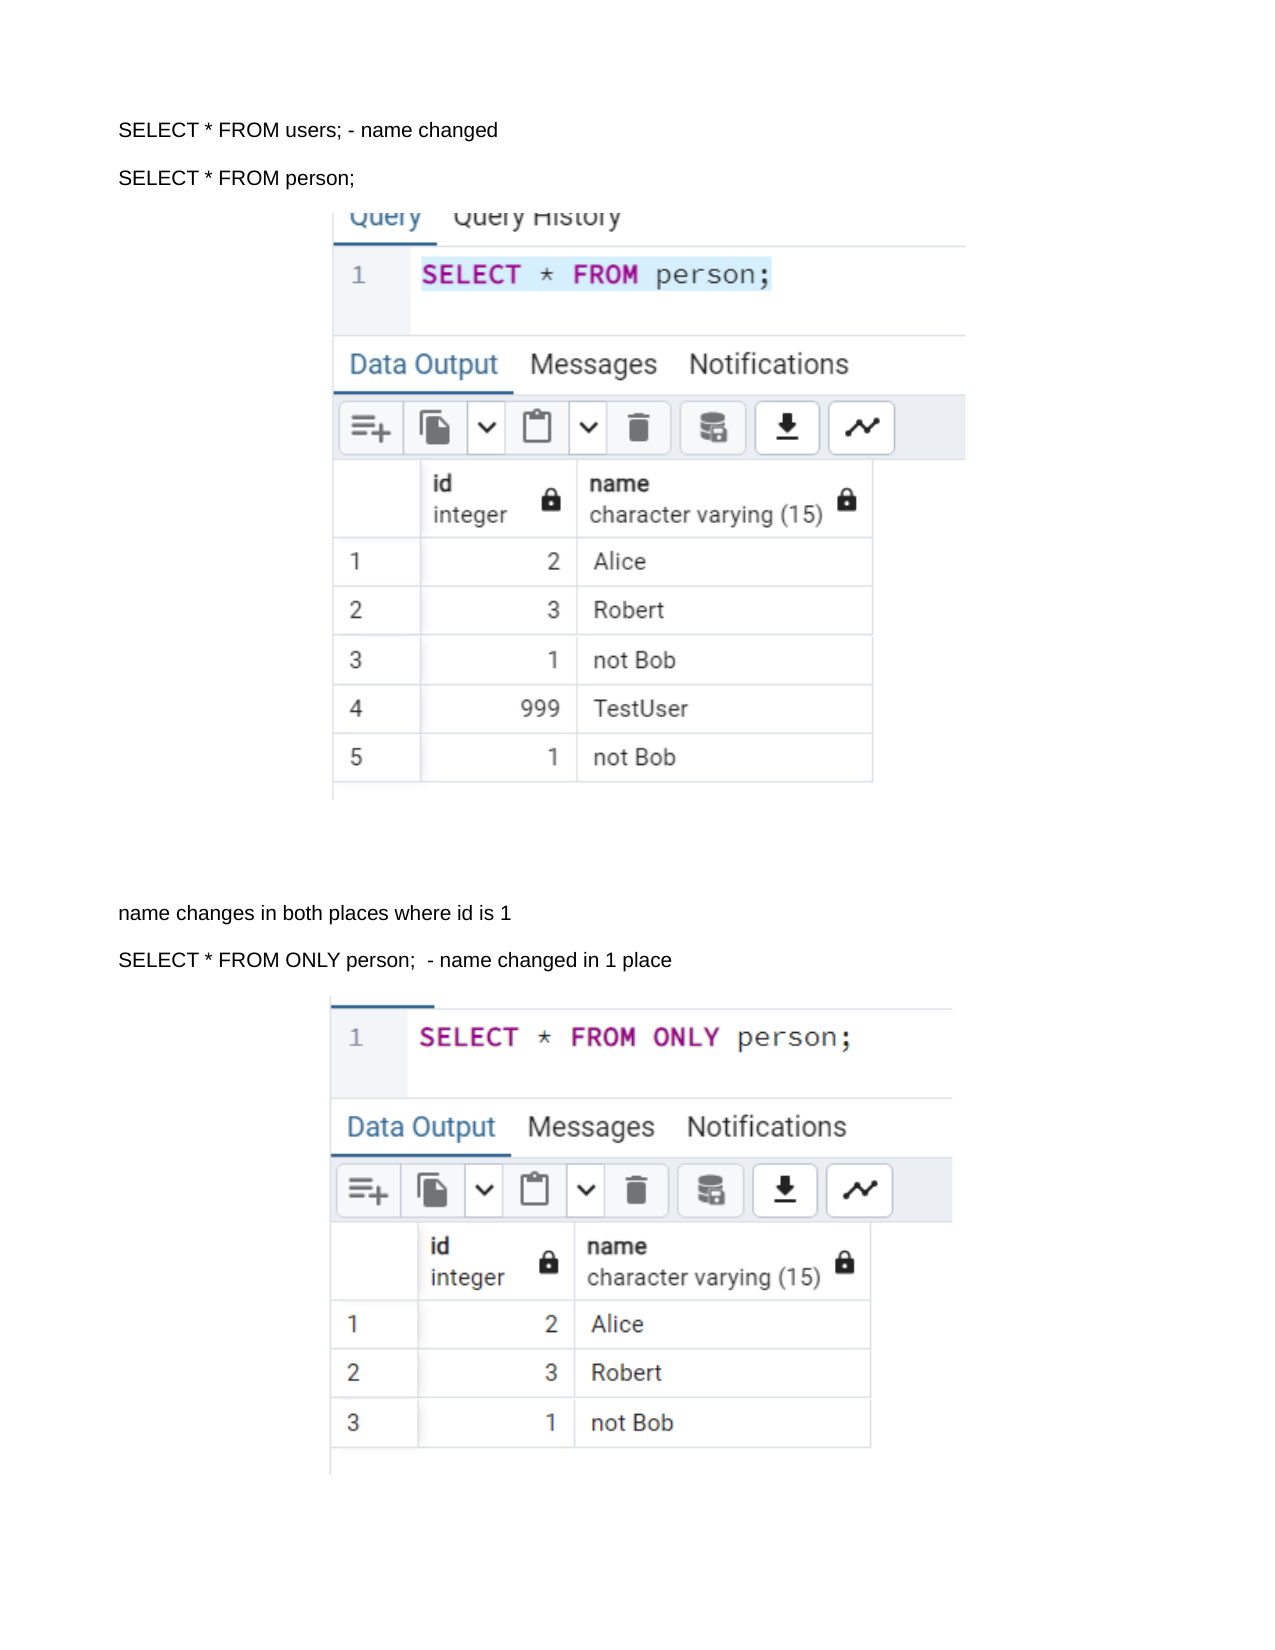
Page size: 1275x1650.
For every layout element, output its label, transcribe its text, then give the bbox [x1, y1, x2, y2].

text SELECT * FROM ONLY person; - name changed in 1 place [118, 948, 1157, 972]
picture [322, 996, 953, 1475]
picture [309, 213, 966, 800]
text name changes in both places where id is 1 [118, 900, 1157, 924]
text SELECT * FROM person; [118, 166, 1157, 190]
text SELECT * FROM users; - name changed [118, 118, 1157, 142]
